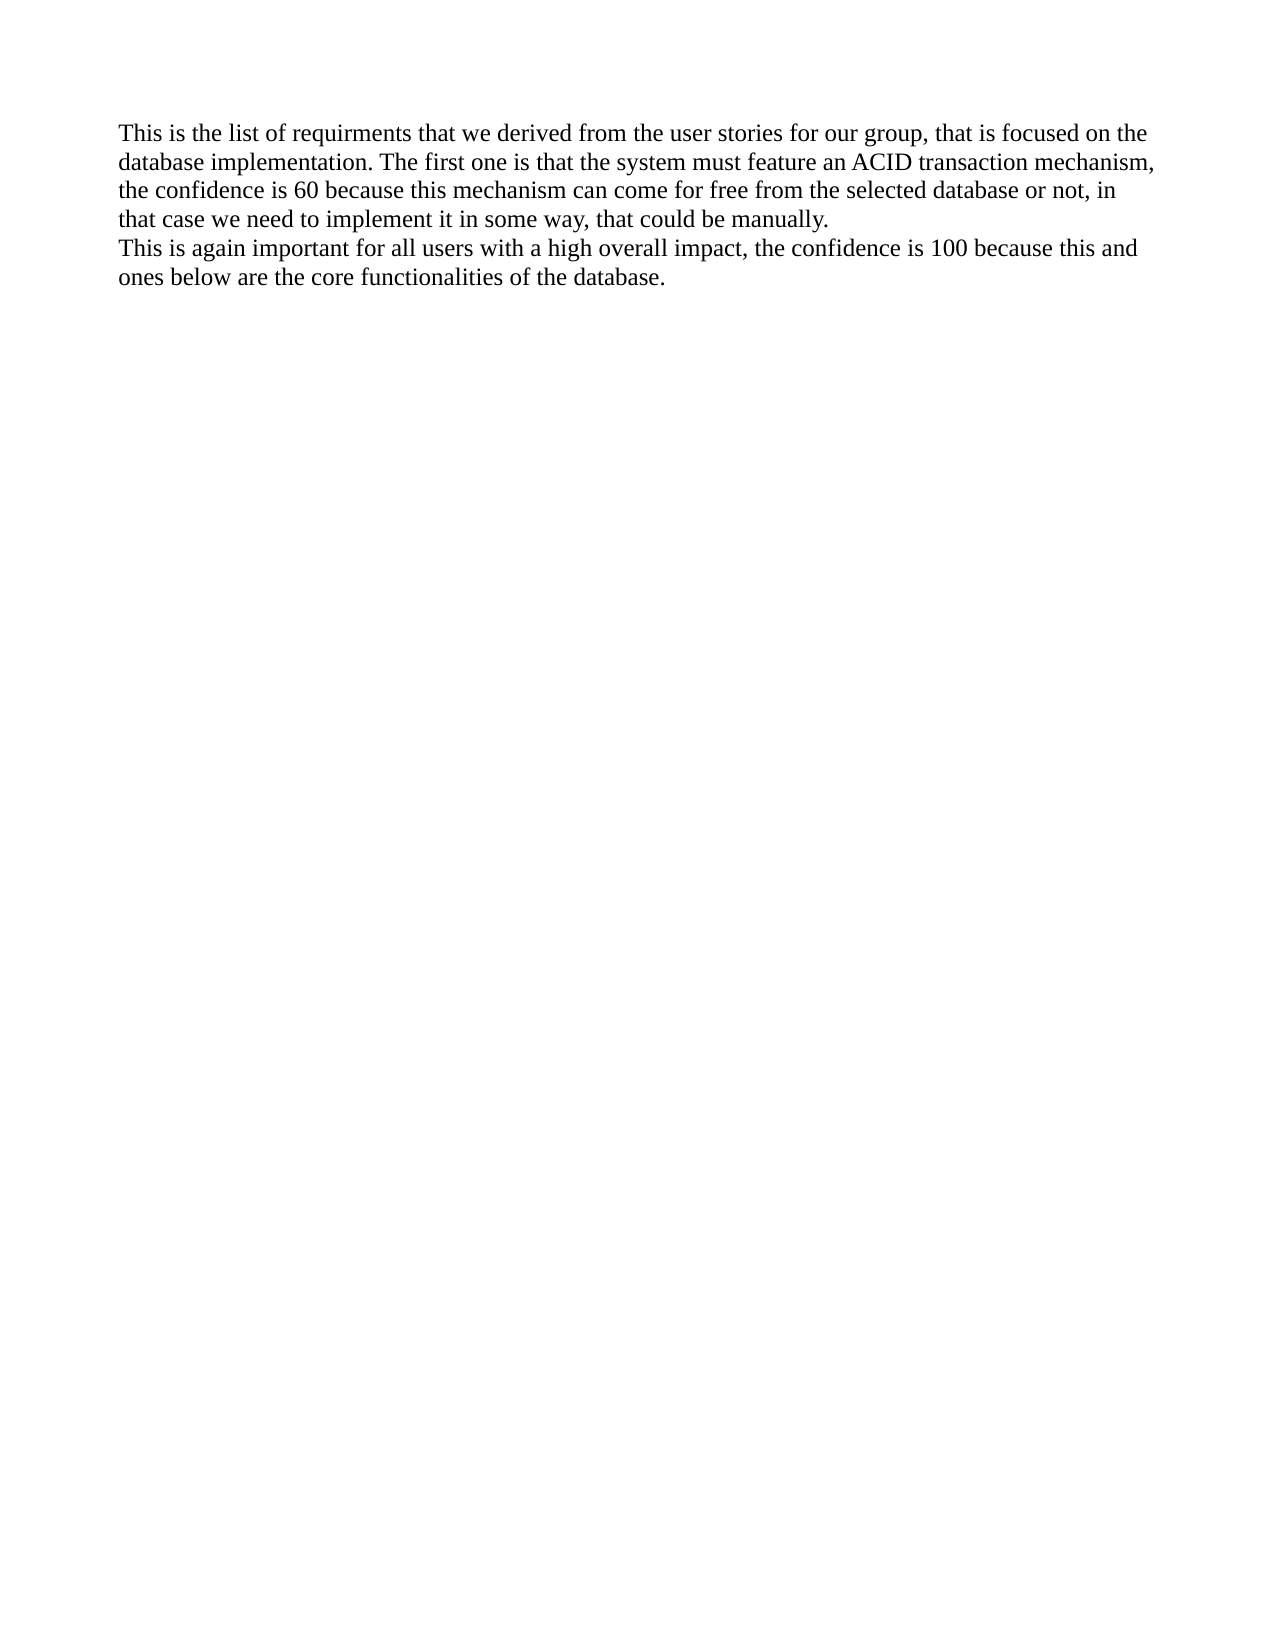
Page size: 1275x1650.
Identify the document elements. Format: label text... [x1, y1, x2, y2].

text This is again important for all users with a high overall impact, the confidence is 100 because this and ones below are the core functionalities of the database. [118, 233, 1157, 291]
text This is the list of requirments that we derived from the user stories for our group, that is focused on the database implementation. The first one is that the system must feature an ACID transaction mechanism, the confidence is 60 because this mechanism can come for free from the selected database or not, in that case we need to implement it in some way, that could be manually. [118, 118, 1157, 233]
